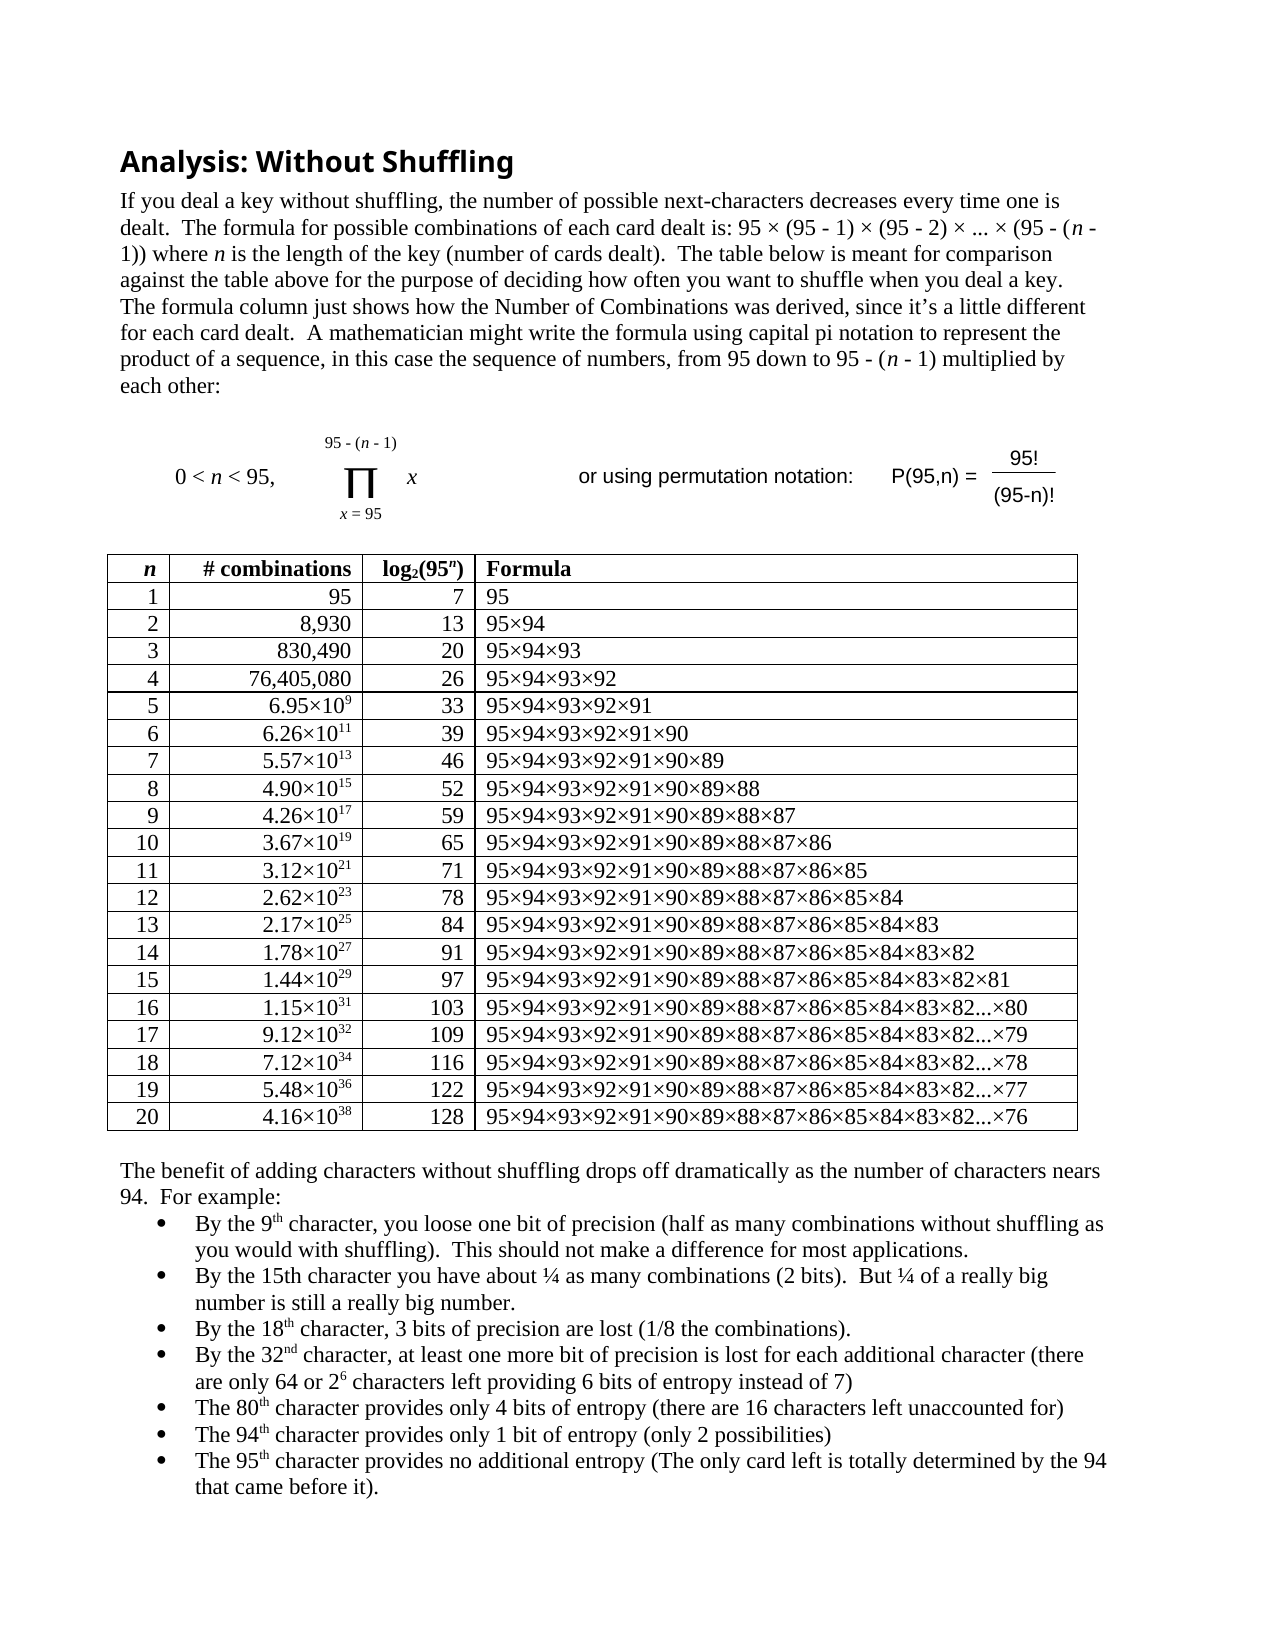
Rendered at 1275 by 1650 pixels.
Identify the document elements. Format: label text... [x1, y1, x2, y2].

table_cell 95×94×93×92×91×90×89×88×87×86×85×84 [476, 884, 1077, 911]
table_cell 9.12×1032 [170, 1021, 362, 1047]
table_cell 5.57×1013 [170, 747, 362, 773]
table_cell 7.12×1034 [170, 1049, 362, 1075]
table_cell 17 [108, 1021, 169, 1047]
table_cell 95 [170, 583, 362, 609]
table_cell 8 [108, 775, 169, 801]
table_cell 76,405,080 [170, 665, 362, 691]
table_cell 84 [363, 912, 474, 938]
table_cell 78 [363, 884, 474, 911]
table_header [173, 425, 316, 454]
table_cell 65 [363, 829, 474, 856]
table_cell x [405, 454, 447, 499]
table_cell [405, 499, 447, 528]
table_cell 4.26×1017 [170, 802, 362, 828]
table_cell 103 [363, 994, 474, 1020]
table_cell 95×94×93×92×91×90 [476, 720, 1077, 746]
table_cell [173, 499, 316, 528]
table_cell 6 [108, 720, 169, 746]
table_cell 122 [363, 1076, 474, 1102]
table_cell 1.15×1031 [170, 994, 362, 1020]
table_cell 5.48×1036 [170, 1076, 362, 1102]
table_cell 0 < n < 95, [173, 454, 316, 499]
table_cell 95×94×93×92×91×90×89×88×87×86×85 [476, 857, 1077, 883]
table_cell 46 [363, 747, 474, 773]
table_cell 116 [363, 1049, 474, 1075]
table_cell 95×94×93×92×91×90×89×88×87×86×85×84×83×82×81 [476, 966, 1077, 993]
table_cell 128 [363, 1103, 474, 1130]
table_cell 95×94×93×92×91×90×89 [476, 747, 1077, 773]
table_cell 2.17×1025 [170, 912, 362, 938]
table_cell 52 [363, 775, 474, 801]
table_cell 95×94×93×92×91×90×89×88 [476, 775, 1077, 801]
table_cell 95×94×93×92×91×90×89×88×87×86×85×84×83×82...×79 [476, 1021, 1077, 1047]
table_cell 95×94×93 [476, 638, 1077, 664]
text The benefit of adding characters without shuffling drops off dramatically as the number of characters nears 94. For example: [120, 1157, 1111, 1210]
table_cell [861, 499, 978, 528]
table_cell 95×94×93×92×91 [476, 693, 1077, 719]
table_cell 12 [108, 884, 169, 911]
table_header log2(95n) [363, 555, 474, 582]
table_header [447, 425, 861, 454]
table_cell 13 [363, 610, 474, 637]
table_cell P(95,n) = [861, 454, 978, 499]
table_header # combinations [170, 555, 362, 582]
table_cell 8,930 [170, 610, 362, 637]
table_cell 6.95×109 [170, 693, 362, 719]
table_cell [447, 499, 861, 528]
table_cell 1 [108, 583, 169, 609]
table_cell 33 [363, 693, 474, 719]
list The 80th character provides only 4 bits of entropy (there are 16 characters left unaccounted for) [157, 1394, 1111, 1421]
table_header Formula [476, 555, 1077, 582]
table_header n [108, 555, 169, 582]
table_cell 3.12×1021 [170, 857, 362, 883]
table_cell 11 [108, 857, 169, 883]
table_cell or using permutation notation: [447, 454, 861, 499]
table_cell 15 [108, 966, 169, 993]
table_cell 20 [363, 638, 474, 664]
subtitle Analysis: Without Shuffling [120, 141, 1111, 181]
table_cell 1.78×1027 [170, 939, 362, 965]
table_cell 14 [108, 939, 169, 965]
list By the 9th character, you loose one bit of precision (half as many combinations without shuffling as you would with shuffling). This should not make a difference for most applications. [157, 1210, 1111, 1262]
table_cell 95×94×93×92×91×90×89×88×87×86×85×84×83×82...×78 [476, 1049, 1077, 1075]
table_cell 95×94×93×92×91×90×89×88×87×86 [476, 829, 1077, 856]
table_cell 95 [476, 583, 1077, 609]
table_cell 59 [363, 802, 474, 828]
table_cell 95×94×93×92×91×90×89×88×87×86×85×84×83 [476, 912, 1077, 938]
table_cell 39 [363, 720, 474, 746]
table_cell 6.26×1011 [170, 720, 362, 746]
table_cell 7 [363, 583, 474, 609]
list The 94th character provides only 1 bit of entropy (only 2 possibilities) [157, 1421, 1111, 1447]
table_header 95 - (n - 1) [316, 425, 405, 454]
table_cell 830,490 [170, 638, 362, 664]
table_cell 1.44×1029 [170, 966, 362, 993]
list By the 18th character, 3 bits of precision are lost (1/8 the combinations). [157, 1315, 1111, 1342]
list By the 15th character you have about ¼ as many combinations (2 bits). But ¼ of a really big number is still a really big number. [157, 1262, 1111, 1315]
table_header 95! (95-n)! [991, 425, 1057, 528]
table_cell 91 [363, 939, 474, 965]
table_cell 71 [363, 857, 474, 883]
table_cell 97 [363, 966, 474, 993]
table_cell 4.16×1038 [170, 1103, 362, 1130]
table_cell 109 [363, 1021, 474, 1047]
table_header [979, 425, 991, 454]
table_cell 2 [108, 610, 169, 637]
table_cell 95×94×93×92×91×90×89×88×87×86×85×84×83×82...×76 [476, 1103, 1077, 1130]
list The 95th character provides no additional entropy (The only card left is totally determined by the 94 that came before it). [157, 1447, 1111, 1500]
table_cell 95×94×93×92×91×90×89×88×87 [476, 802, 1077, 828]
table_cell 13 [108, 912, 169, 938]
table_cell [979, 499, 991, 528]
text If you deal a key without shuffling, the number of possible next-characters decreases every time one is dealt. The formula for possible combinations of each card dealt is: 95 × (95 - 1) × (95 - 2) × ... × (95 - (n - 1)) where n is the length of the key (number of cards dealt). The table below is meant for comparison against the table above for the purpose of deciding how often you want to shuffle when you deal a key. The formula column just shows how the Number of Combinations was derived, since it’s a little different for each card dealt. A mathematician might write the formula using capital pi notation to represent the product of a sequence, in this case the sequence of numbers, from 95 down to 95 - (n - 1) multiplied by each other: [120, 187, 1111, 398]
table_cell 95×94×93×92 [476, 665, 1077, 691]
table_cell 95×94 [476, 610, 1077, 637]
table_cell 95×94×93×92×91×90×89×88×87×86×85×84×83×82...×80 [476, 994, 1077, 1020]
list By the 32nd character, at least one more bit of precision is lost for each additional character (there are only 64 or 26 characters left providing 6 bits of entropy instead of 7) [157, 1342, 1111, 1394]
table_cell x = 95 [316, 499, 405, 528]
table_cell 7 [108, 747, 169, 773]
table_cell 4 [108, 665, 169, 691]
table_cell 16 [108, 994, 169, 1020]
table_cell Π [316, 454, 405, 499]
table_cell 95×94×93×92×91×90×89×88×87×86×85×84×83×82...×77 [476, 1076, 1077, 1102]
table_cell 18 [108, 1049, 169, 1075]
table_cell 3 [108, 638, 169, 664]
table_cell 9 [108, 802, 169, 828]
table_cell [979, 454, 991, 499]
table_cell 95×94×93×92×91×90×89×88×87×86×85×84×83×82 [476, 939, 1077, 965]
table_header [405, 425, 447, 454]
table_cell 26 [363, 665, 474, 691]
table_cell 20 [108, 1103, 169, 1130]
table_cell 4.90×1015 [170, 775, 362, 801]
table_header [861, 425, 978, 454]
table_cell 5 [108, 693, 169, 719]
table_cell 10 [108, 829, 169, 856]
table_cell 2.62×1023 [170, 884, 362, 911]
table_cell 19 [108, 1076, 169, 1102]
table_cell 3.67×1019 [170, 829, 362, 856]
